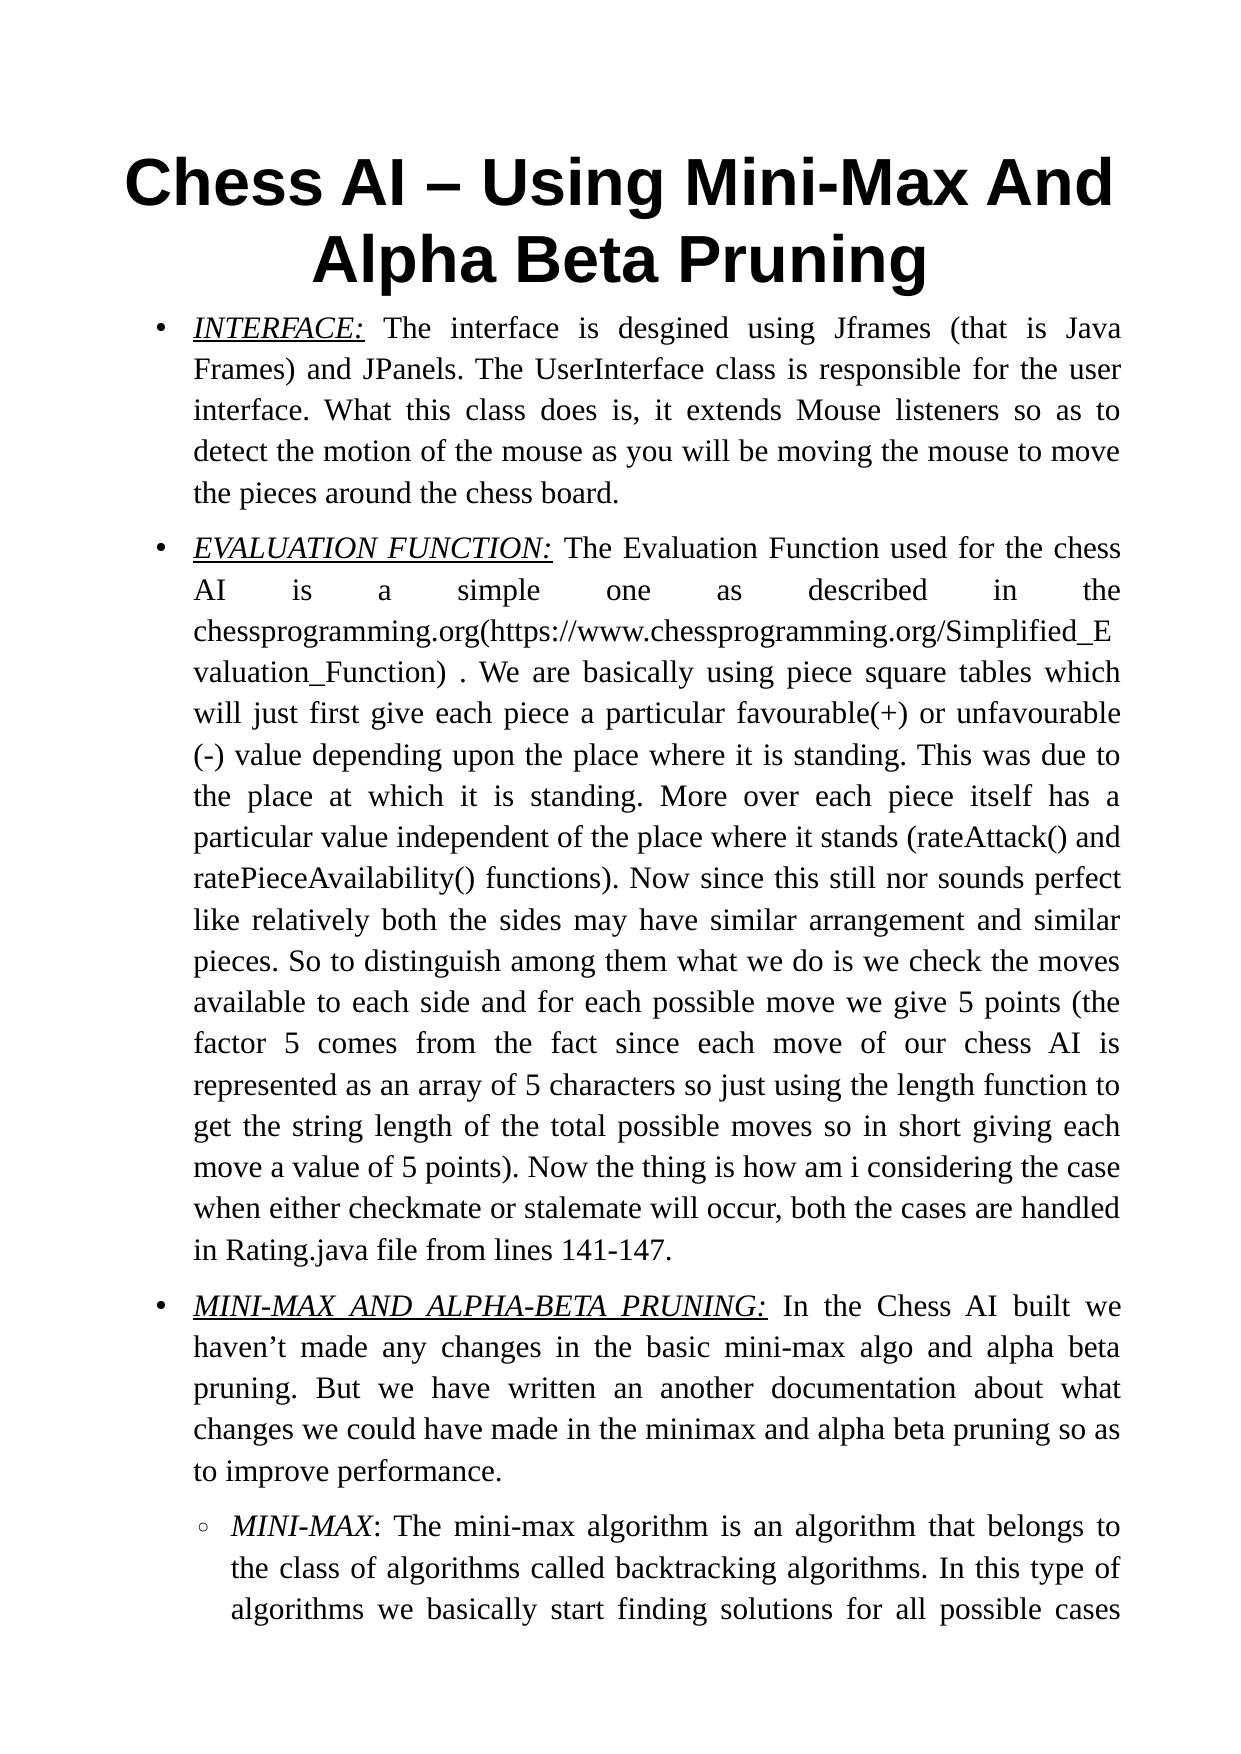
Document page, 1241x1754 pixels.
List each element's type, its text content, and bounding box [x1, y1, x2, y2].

list INTERFACE: The interface is desgined using Jframes (that is Java Frames) and JPanels. The UserInterface class is responsible for the user interface. What this class does is, it extends Mouse listeners so as to detect the motion of the mouse as you will be moving the mouse to move the pieces around the chess board. [156, 309, 1122, 510]
list MINI-MAX AND ALPHA-BETA PRUNING: In the Chess AI built we haven’t made any changes in the basic mini-max algo and alpha beta pruning. But we have written an another documentation about what changes we could have made in the minimax and alpha beta pruning so as to improve performance. [156, 1287, 1122, 1488]
title Chess AI – Using Mini-Max And Alpha Beta Pruning [118, 143, 1122, 296]
list MINI-MAX: The mini-max algorithm is an algorithm that belongs to the class of algorithms called backtracking algorithms. In this type of algorithms we basically start finding solutions for all possible cases [193, 1508, 1122, 1626]
list EVALUATION FUNCTION: The Evaluation Function used for the chess AI is a simple one as described in the chessprogramming.org(https://www.chessprogramming.org/Simplified_Evaluation_Function) . We are basically using piece square tables which will just first give each piece a particular favourable(+) or unfavourable (-) value depending upon the place where it is standing. This was due to the place at which it is standing. More over each piece itself has a particular value independent of the place where it stands (rateAttack() and ratePieceAvailability() functions). Now since this still nor sounds perfect like relatively both the sides may have similar arrangement and similar pieces. So to distinguish among them what we do is we check the moves available to each side and for each possible move we give 5 points (the factor 5 comes from the fact since each move of our chess AI is represented as an array of 5 characters so just using the length function to get the string length of the total possible moves so in short giving each move a value of 5 points). Now the thing is how am i considering the case when either checkmate or stalemate will occur, both the cases are handled in Rating.java file from lines 141-147. [156, 530, 1122, 1267]
